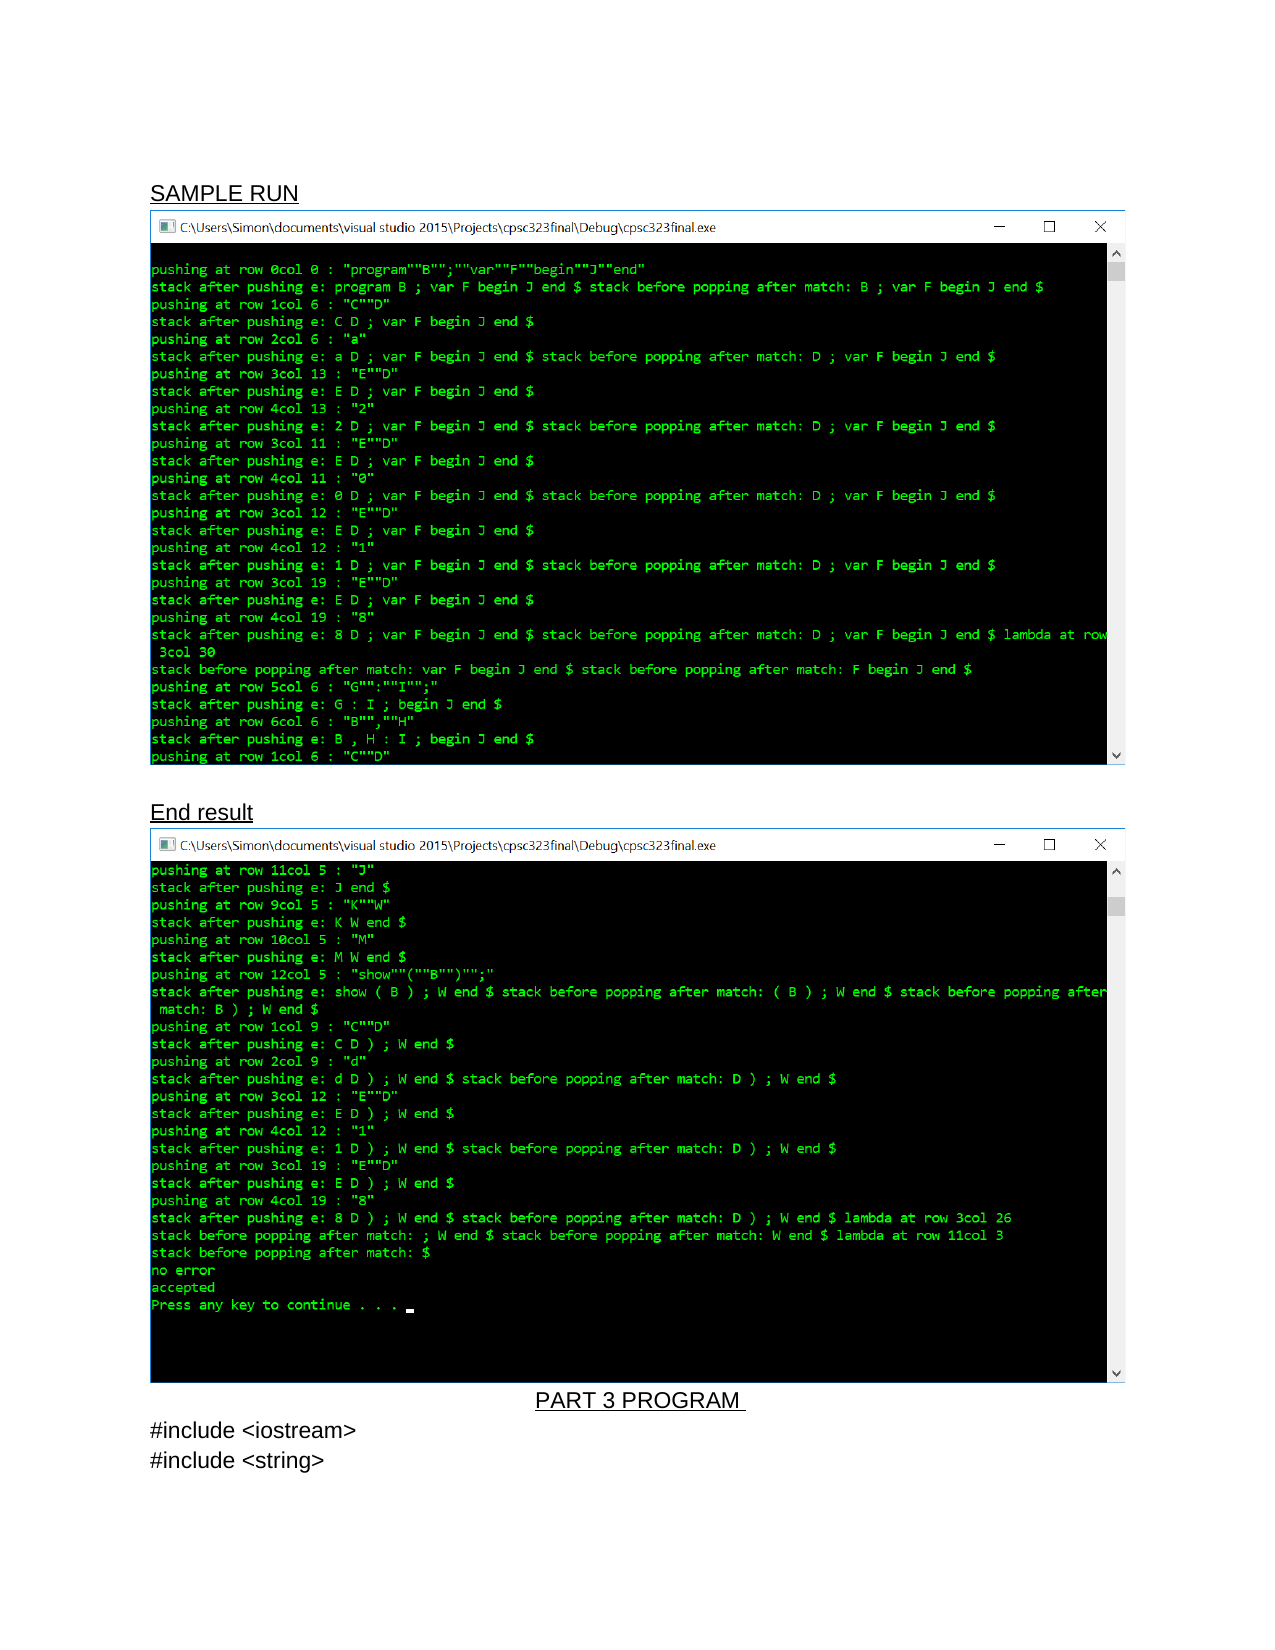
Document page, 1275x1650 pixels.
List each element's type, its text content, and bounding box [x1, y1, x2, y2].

text SAMPLE RUN [150, 180, 1125, 207]
text #include <string> [150, 1447, 1125, 1474]
text PART 3 PROGRAM [150, 1387, 1125, 1413]
picture [150, 828, 1125, 1383]
text #include <iostream> [150, 1417, 1125, 1443]
text End result [150, 799, 1125, 825]
picture [150, 210, 1125, 765]
